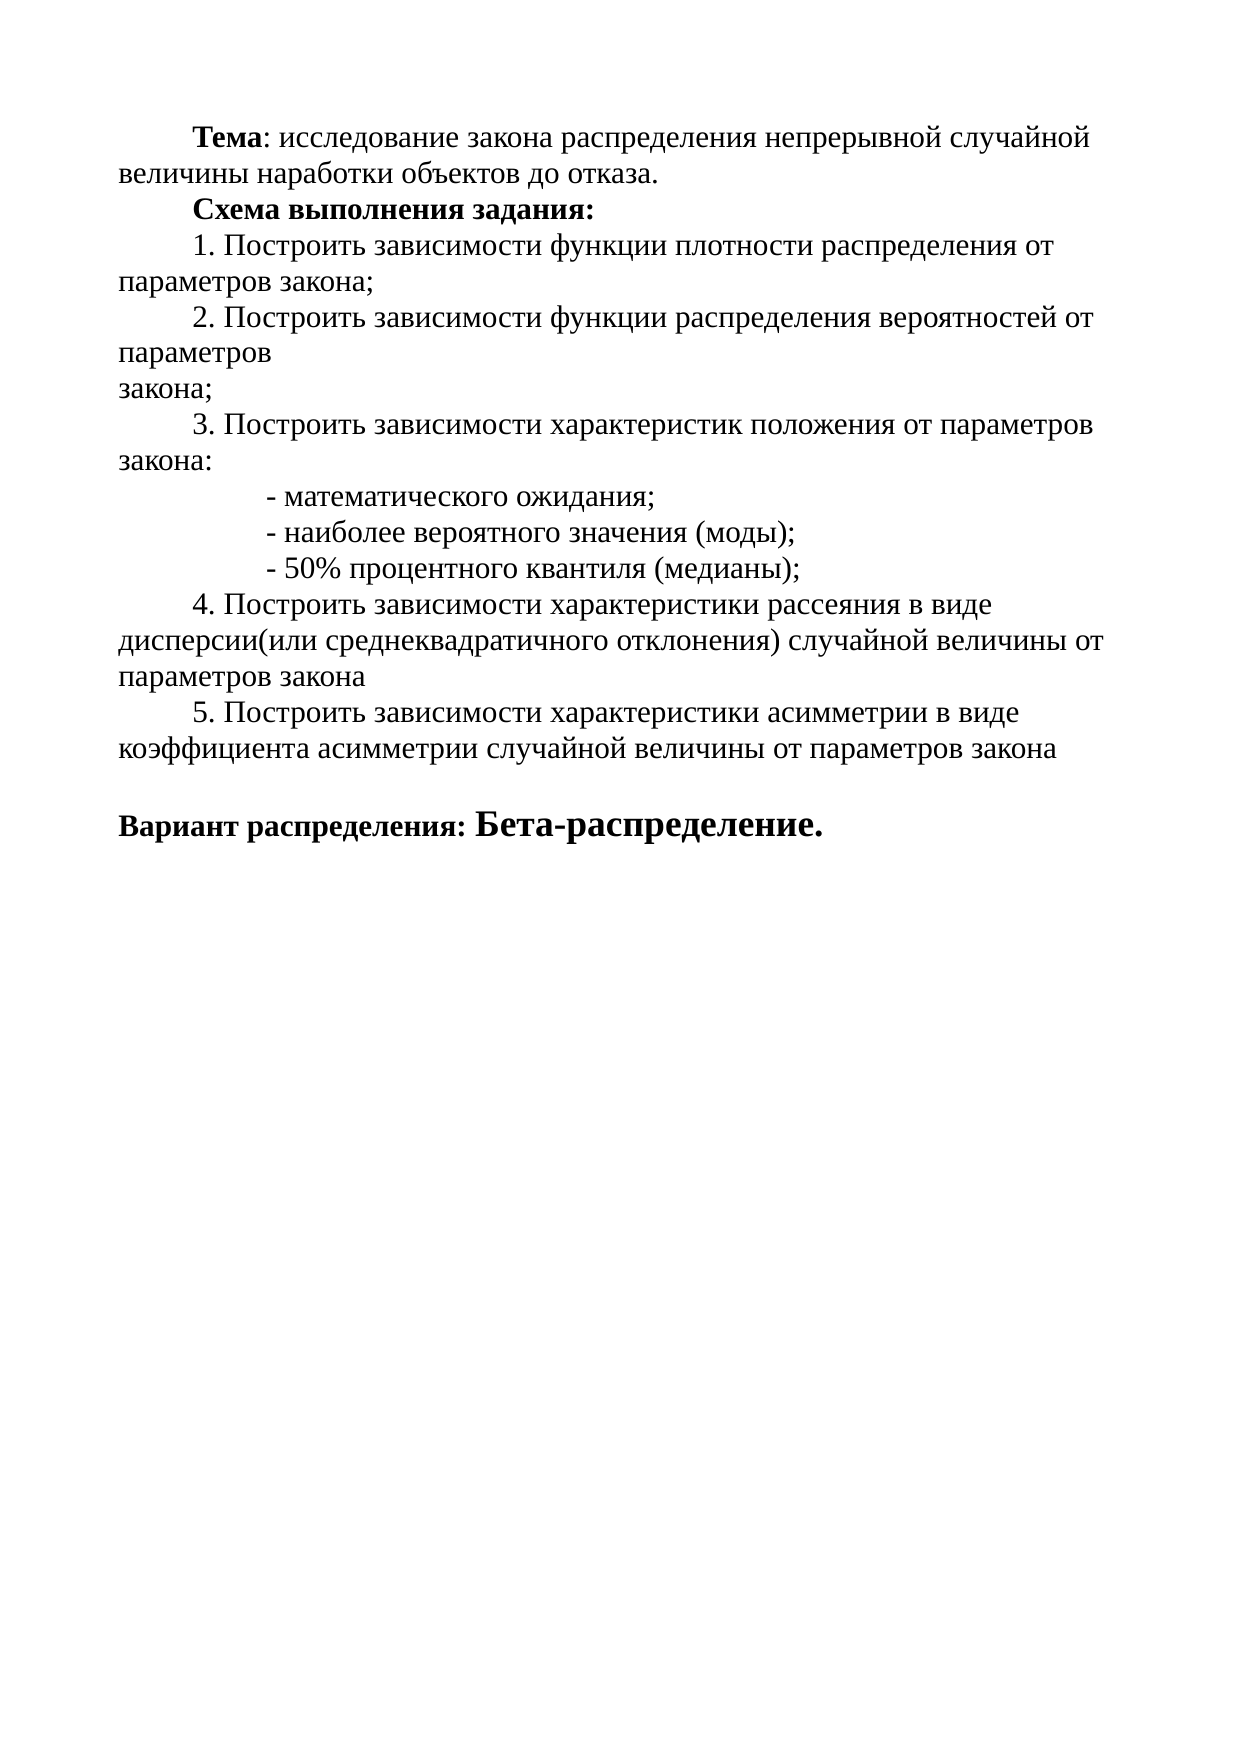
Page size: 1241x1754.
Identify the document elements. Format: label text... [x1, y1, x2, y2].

text 2. Построить зависимости функции распределения вероятностей от параметров [118, 298, 1122, 370]
text Схема выполнения задания: [118, 190, 1122, 226]
text Тема: исследование закона распределения непрерывной случайной величины наработки объектов до отказа. [118, 118, 1122, 190]
text Вариант распределения: Бета-распределение. [118, 801, 1122, 844]
text 3. Построить зависимости характеристик положения от параметров закона: [118, 406, 1122, 477]
text - 50% процентного квантиля (медианы); [118, 549, 1122, 585]
text закона; [118, 370, 1122, 406]
text 1. Построить зависимости функции плотности распределения от параметров закона; [118, 226, 1122, 298]
text 5. Построить зависимости характеристики асимметрии в виде коэффициента асимметрии случайной величины от параметров закона [118, 693, 1122, 765]
text - математического ожидания; [118, 477, 1122, 513]
text 4. Построить зависимости характеристики рассеяния в виде дисперсии(или среднеквадратичного отклонения) случайной величины от параметров закона [118, 585, 1122, 693]
text - наиболее вероятного значения (моды); [118, 513, 1122, 549]
